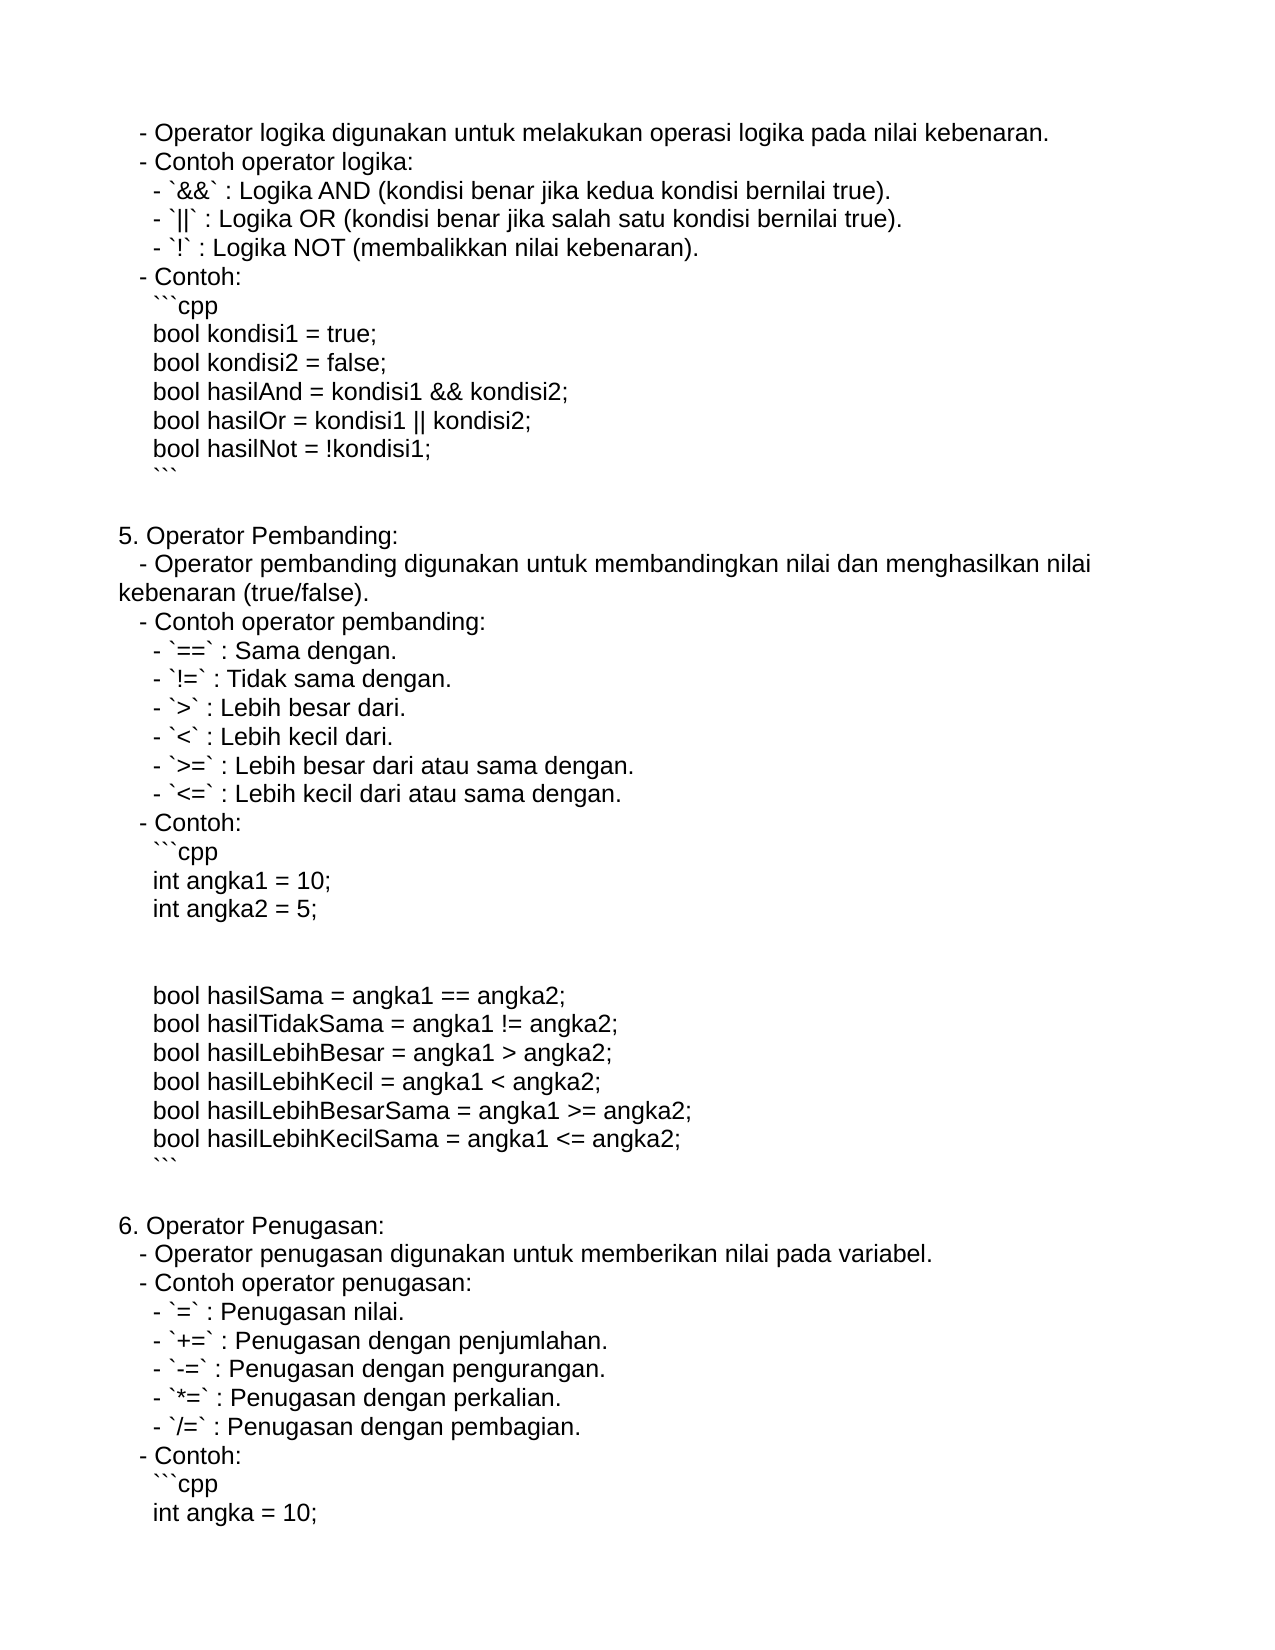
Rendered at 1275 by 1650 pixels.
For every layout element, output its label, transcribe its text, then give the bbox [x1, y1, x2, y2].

text bool hasilNot = !kondisi1; [118, 434, 1157, 463]
text bool hasilTidakSama = angka1 != angka2; [118, 1009, 1157, 1038]
text 6. Operator Penugasan: [118, 1211, 1157, 1239]
text - `/=` : Penugasan dengan pembagian. [118, 1412, 1157, 1441]
text bool hasilOr = kondisi1 || kondisi2; [118, 406, 1157, 434]
text int angka = 10; [118, 1498, 1157, 1527]
text - `-=` : Penugasan dengan pengurangan. [118, 1354, 1157, 1383]
text bool kondisi2 = false; [118, 348, 1157, 377]
text - Contoh operator logika: [118, 147, 1157, 176]
text bool hasilAnd = kondisi1 && kondisi2; [118, 377, 1157, 406]
text - Contoh: [118, 1441, 1157, 1469]
text bool hasilLebihKecilSama = angka1 <= angka2; [118, 1124, 1157, 1153]
text 5. Operator Pembanding: [118, 521, 1157, 549]
text bool hasilLebihKecil = angka1 < angka2; [118, 1067, 1157, 1096]
text - `>` : Lebih besar dari. [118, 693, 1157, 722]
text ```cpp [118, 291, 1157, 319]
text int angka2 = 5; [118, 894, 1157, 923]
text - Operator logika digunakan untuk melakukan operasi logika pada nilai kebenaran. [118, 118, 1157, 147]
text - `<=` : Lebih kecil dari atau sama dengan. [118, 779, 1157, 808]
text ``` [118, 463, 1157, 492]
text bool hasilLebihBesar = angka1 > angka2; [118, 1038, 1157, 1067]
text - `+=` : Penugasan dengan penjumlahan. [118, 1326, 1157, 1354]
text bool hasilSama = angka1 == angka2; [118, 981, 1157, 1009]
text - Operator penugasan digunakan untuk memberikan nilai pada variabel. [118, 1239, 1157, 1268]
text - `=` : Penugasan nilai. [118, 1297, 1157, 1326]
text - `*=` : Penugasan dengan perkalian. [118, 1383, 1157, 1412]
text - `!=` : Tidak sama dengan. [118, 664, 1157, 693]
text - Contoh: [118, 262, 1157, 291]
text bool hasilLebihBesarSama = angka1 >= angka2; [118, 1096, 1157, 1124]
text ```cpp [118, 1469, 1157, 1498]
text int angka1 = 10; [118, 866, 1157, 894]
text - `==` : Sama dengan. [118, 636, 1157, 664]
text - `<` : Lebih kecil dari. [118, 722, 1157, 751]
text - `>=` : Lebih besar dari atau sama dengan. [118, 751, 1157, 779]
text - `&&` : Logika AND (kondisi benar jika kedua kondisi bernilai true). [118, 176, 1157, 204]
text - Contoh operator pembanding: [118, 607, 1157, 636]
text - Operator pembanding digunakan untuk membandingkan nilai dan menghasilkan nilai kebenaran (true/false). [118, 549, 1157, 607]
text - Contoh: [118, 808, 1157, 837]
text - `||` : Logika OR (kondisi benar jika salah satu kondisi bernilai true). [118, 204, 1157, 233]
text - `!` : Logika NOT (membalikkan nilai kebenaran). [118, 233, 1157, 262]
text ```cpp [118, 837, 1157, 866]
text - Contoh operator penugasan: [118, 1268, 1157, 1297]
text bool kondisi1 = true; [118, 319, 1157, 348]
text ``` [118, 1153, 1157, 1182]
